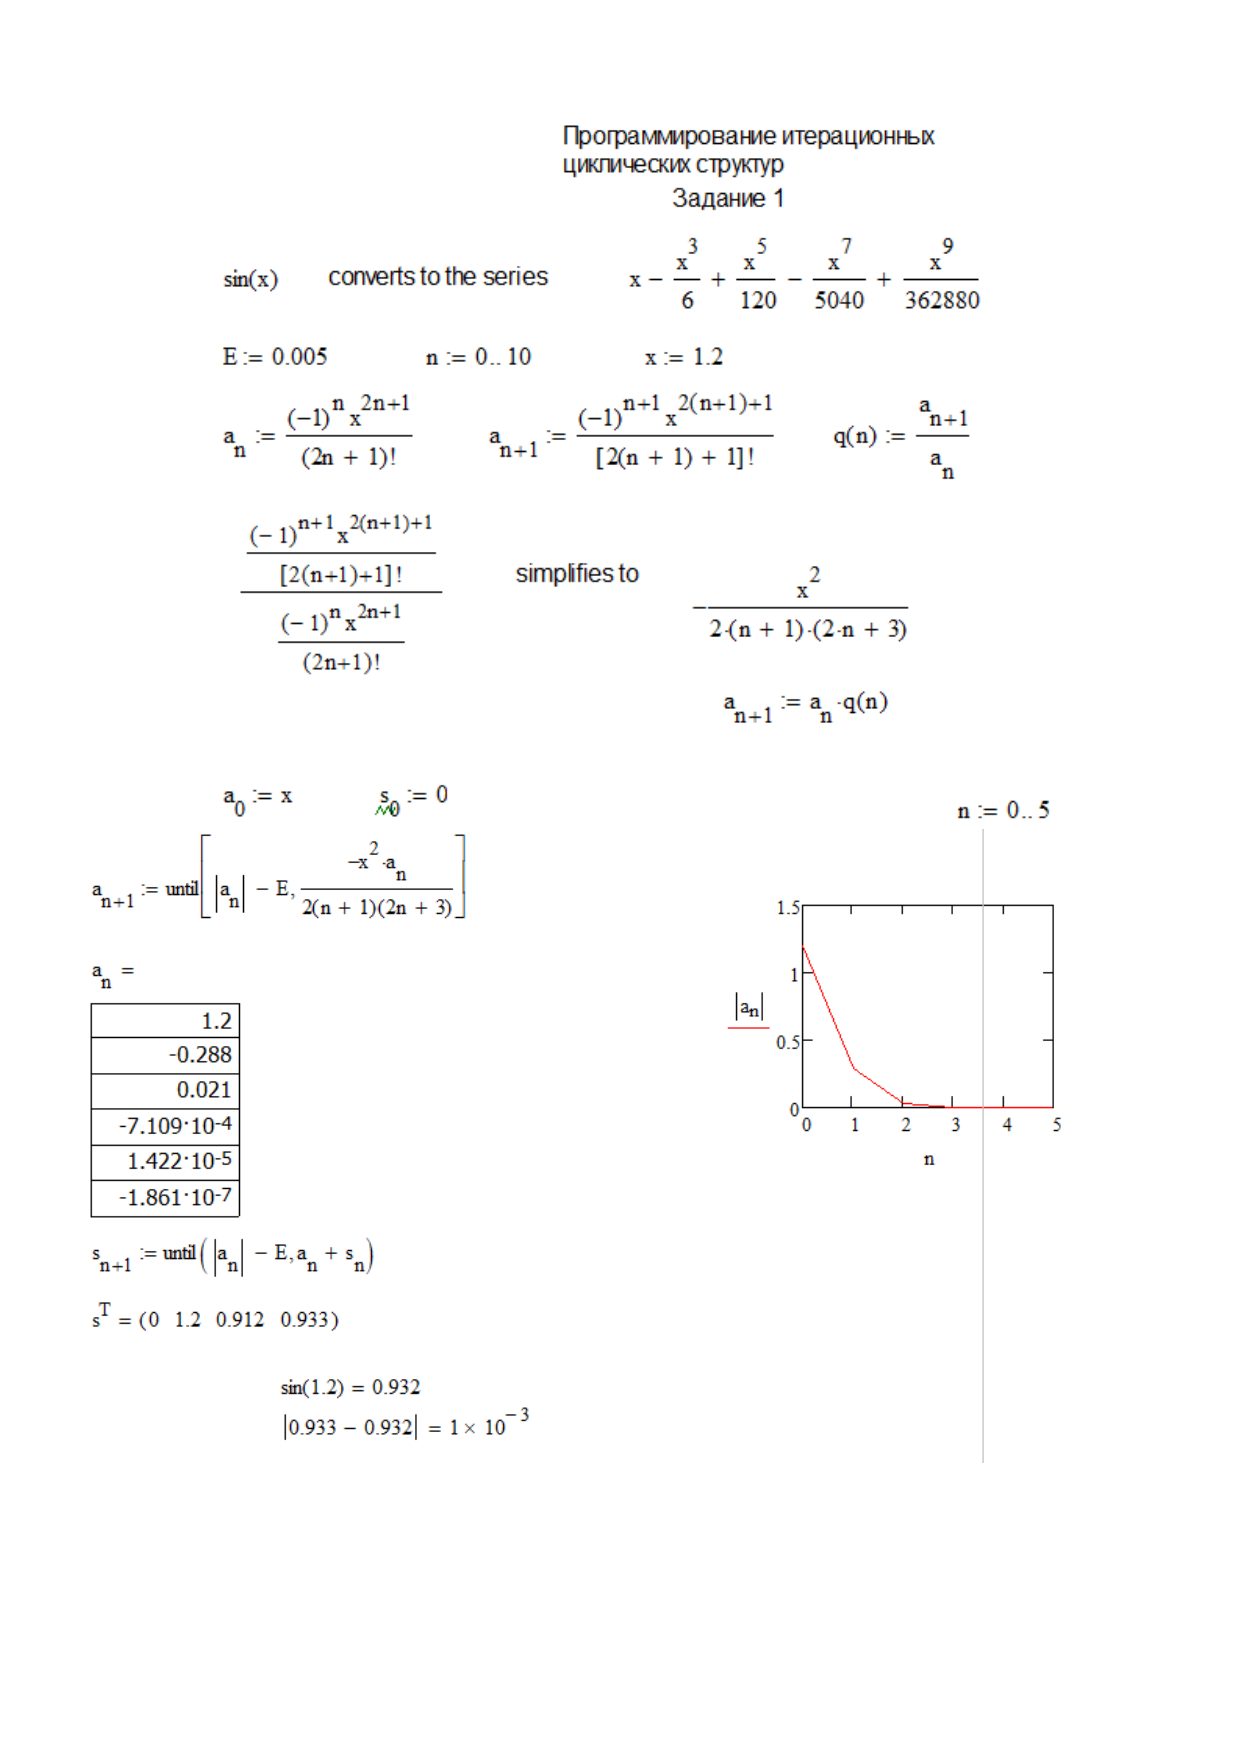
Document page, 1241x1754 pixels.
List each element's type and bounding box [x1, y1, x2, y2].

picture [80, 829, 1085, 1463]
picture [183, 118, 1057, 823]
